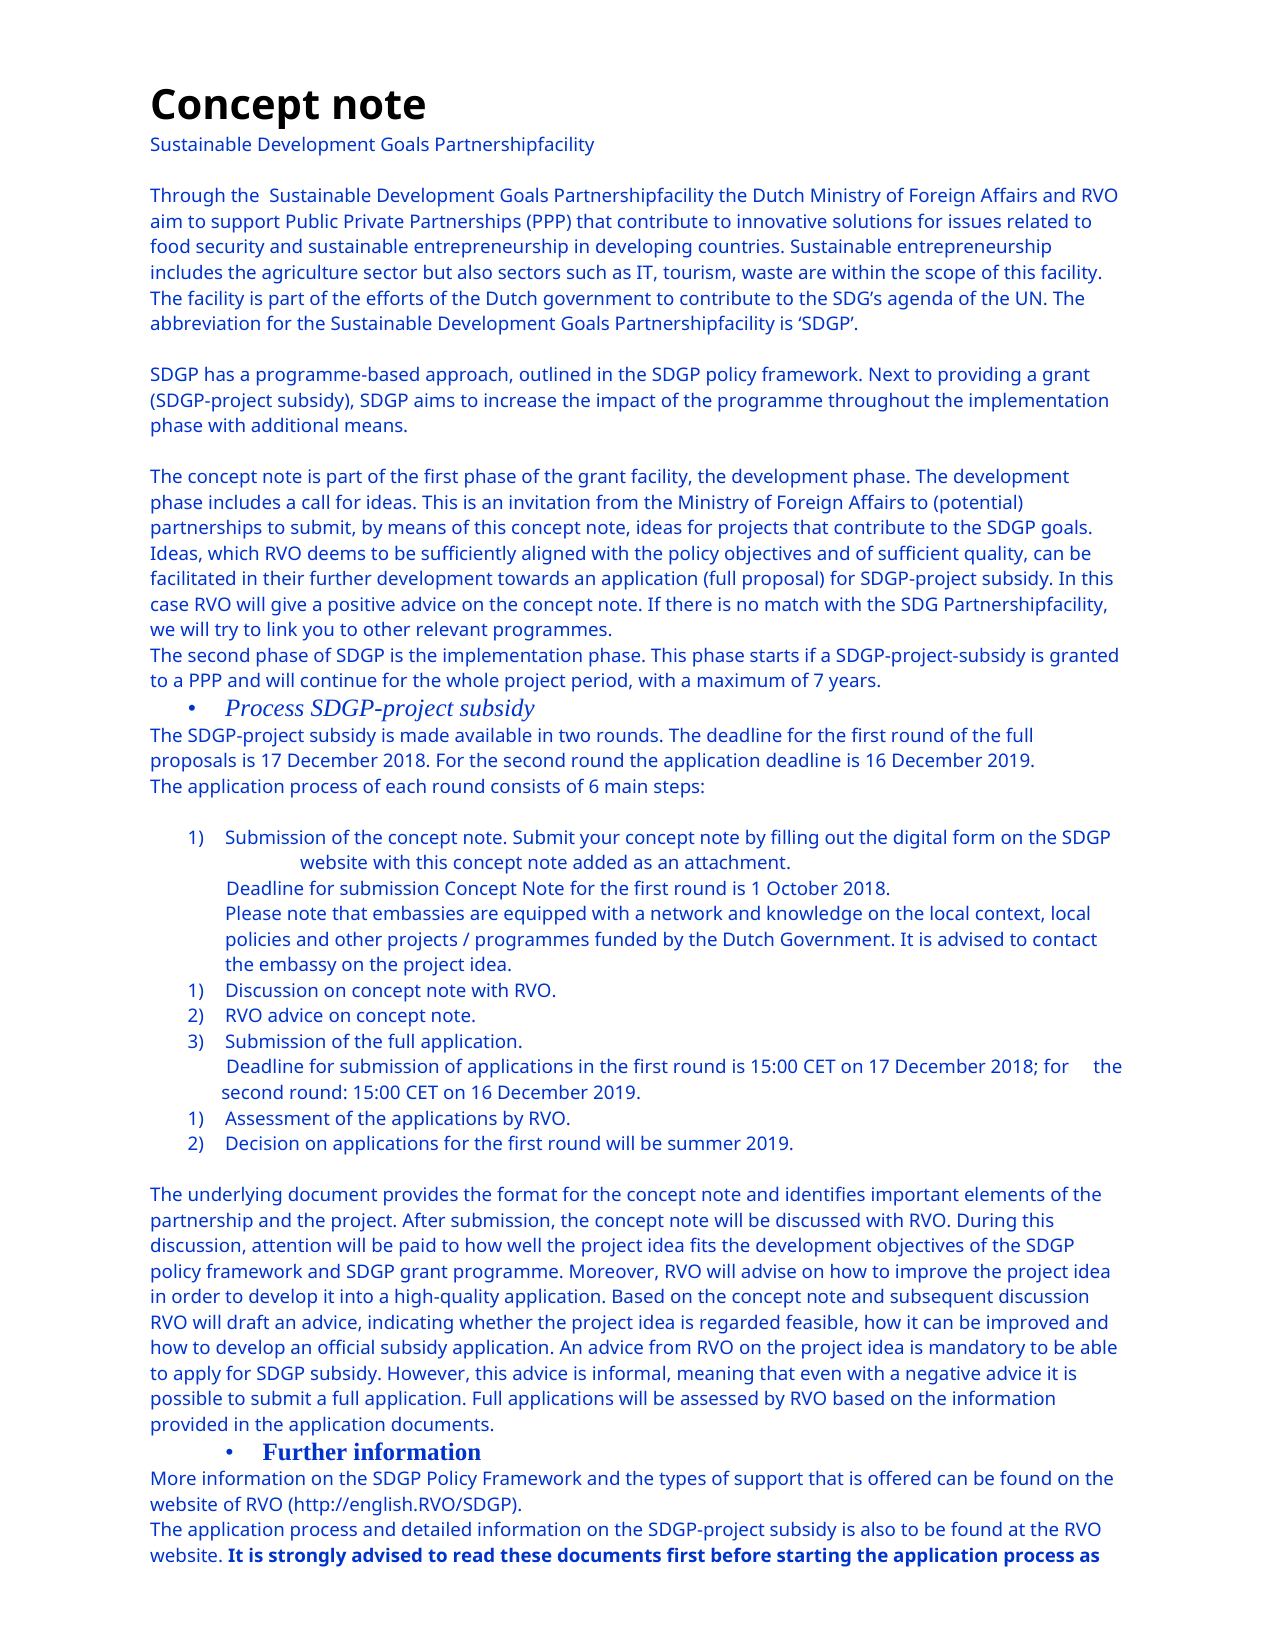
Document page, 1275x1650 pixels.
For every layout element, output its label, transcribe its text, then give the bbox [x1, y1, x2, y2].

text The SDGP-project subsidy is made available in two rounds. The deadline for the first round of the full proposals is 17 December 2018. For the second round the application deadline is 16 December 2019. [150, 722, 1125, 773]
list Assessment of the applications by RVO. [187, 1105, 1125, 1130]
text The underlying document provides the format for the concept note and identifies important elements of the partnership and the project. After submission, the concept note will be discussed with RVO. During this discussion, attention will be paid to how well the project idea fits the development objectives of the SDGP policy framework and SDGP grant programme. Moreover, RVO will advise on how to improve the project idea in order to develop it into a high-quality application. Based on the concept note and subsequent discussion RVO will draft an advice, indicating whether the project idea is regarded feasible, how it can be improved and how to develop an official subsidy application. An advice from RVO on the project idea is mandatory to be able to apply for SDGP subsidy. However, this advice is informal, meaning that even with a negative advice it is possible to submit a full application. Full applications will be assessed by RVO based on the information provided in the application documents. [150, 1181, 1125, 1437]
list Decision on applications for the first round will be summer 2019. [187, 1130, 1125, 1156]
text The concept note is part of the first phase of the grant facility, the development phase. The development phase includes a call for ideas. This is an invitation from the Ministry of Foreign Affairs to (potential) partnerships to submit, by means of this concept note, ideas for projects that contribute to the SDGP goals. Ideas, which RVO deems to be sufficiently aligned with the policy objectives and of sufficient quality, can be facilitated in their further development towards an application (full proposal) for SDGP-project subsidy. In this case RVO will give a positive advice on the concept note. If there is no match with the SDG Partnershipfacility, we will try to link you to other relevant programmes. [150, 463, 1125, 642]
text Deadline for submission Concept Note for the first round is 1 October 2018. [211, 875, 1125, 901]
list Further information [225, 1437, 1125, 1465]
list Process SDGP-project subsidy [187, 693, 1125, 722]
list Submission of the concept note. Submit your concept note by filling out the digital form on the SDGP website with this concept note added as an attachment. [187, 824, 1125, 875]
list RVO advice on concept note. [187, 1003, 1125, 1028]
text Sustainable Development Goals Partnershipfacility [150, 132, 1125, 157]
list Discussion on concept note with RVO. [187, 977, 1125, 1003]
text The application process and detailed information on the SDGP-project subsidy is also to be found at the RVO website. It is strongly advised to read these documents first before starting the application process as [150, 1516, 1125, 1567]
text The application process of each round consists of 6 main steps: [150, 773, 1125, 798]
text The second phase of SDGP is the implementation phase. This phase starts if a SDGP-project-subsidy is granted to a PPP and will continue for the whole project period, with a maximum of 7 years. [150, 642, 1125, 693]
text Deadline for submission of applications in the first round is 15:00 CET on 17 December 2018; for the second round: 15:00 CET on 16 December 2019. [221, 1054, 1125, 1105]
text Please note that embassies are equipped with a network and knowledge on the local context, local policies and other projects / programmes funded by the Dutch Government. It is advised to contact the embassy on the project idea. [225, 901, 1125, 977]
text Concept note [150, 75, 1125, 132]
text Through the Sustainable Development Goals Partnershipfacility the Dutch Ministry of Foreign Affairs and RVO aim to support Public Private Partnerships (PPP) that contribute to innovative solutions for issues related to food security and sustainable entrepreneurship in developing countries. Sustainable entrepreneurship includes the agriculture sector but also sectors such as IT, tourism, waste are within the scope of this facility. The facility is part of the efforts of the Dutch government to contribute to the SDG’s agenda of the UN. The abbreviation for the Sustainable Development Goals Partnershipfacility is ‘SDGP’. [150, 183, 1125, 336]
text SDGP has a programme-based approach, outlined in the SDGP policy framework. Next to providing a grant (SDGP-project subsidy), SDGP aims to increase the impact of the programme throughout the implementation phase with additional means. [150, 361, 1125, 438]
list Submission of the full application. [187, 1028, 1125, 1054]
text More information on the SDGP Policy Framework and the types of support that is offered can be found on the website of RVO (http://english.RVO/SDGP). [150, 1465, 1125, 1516]
